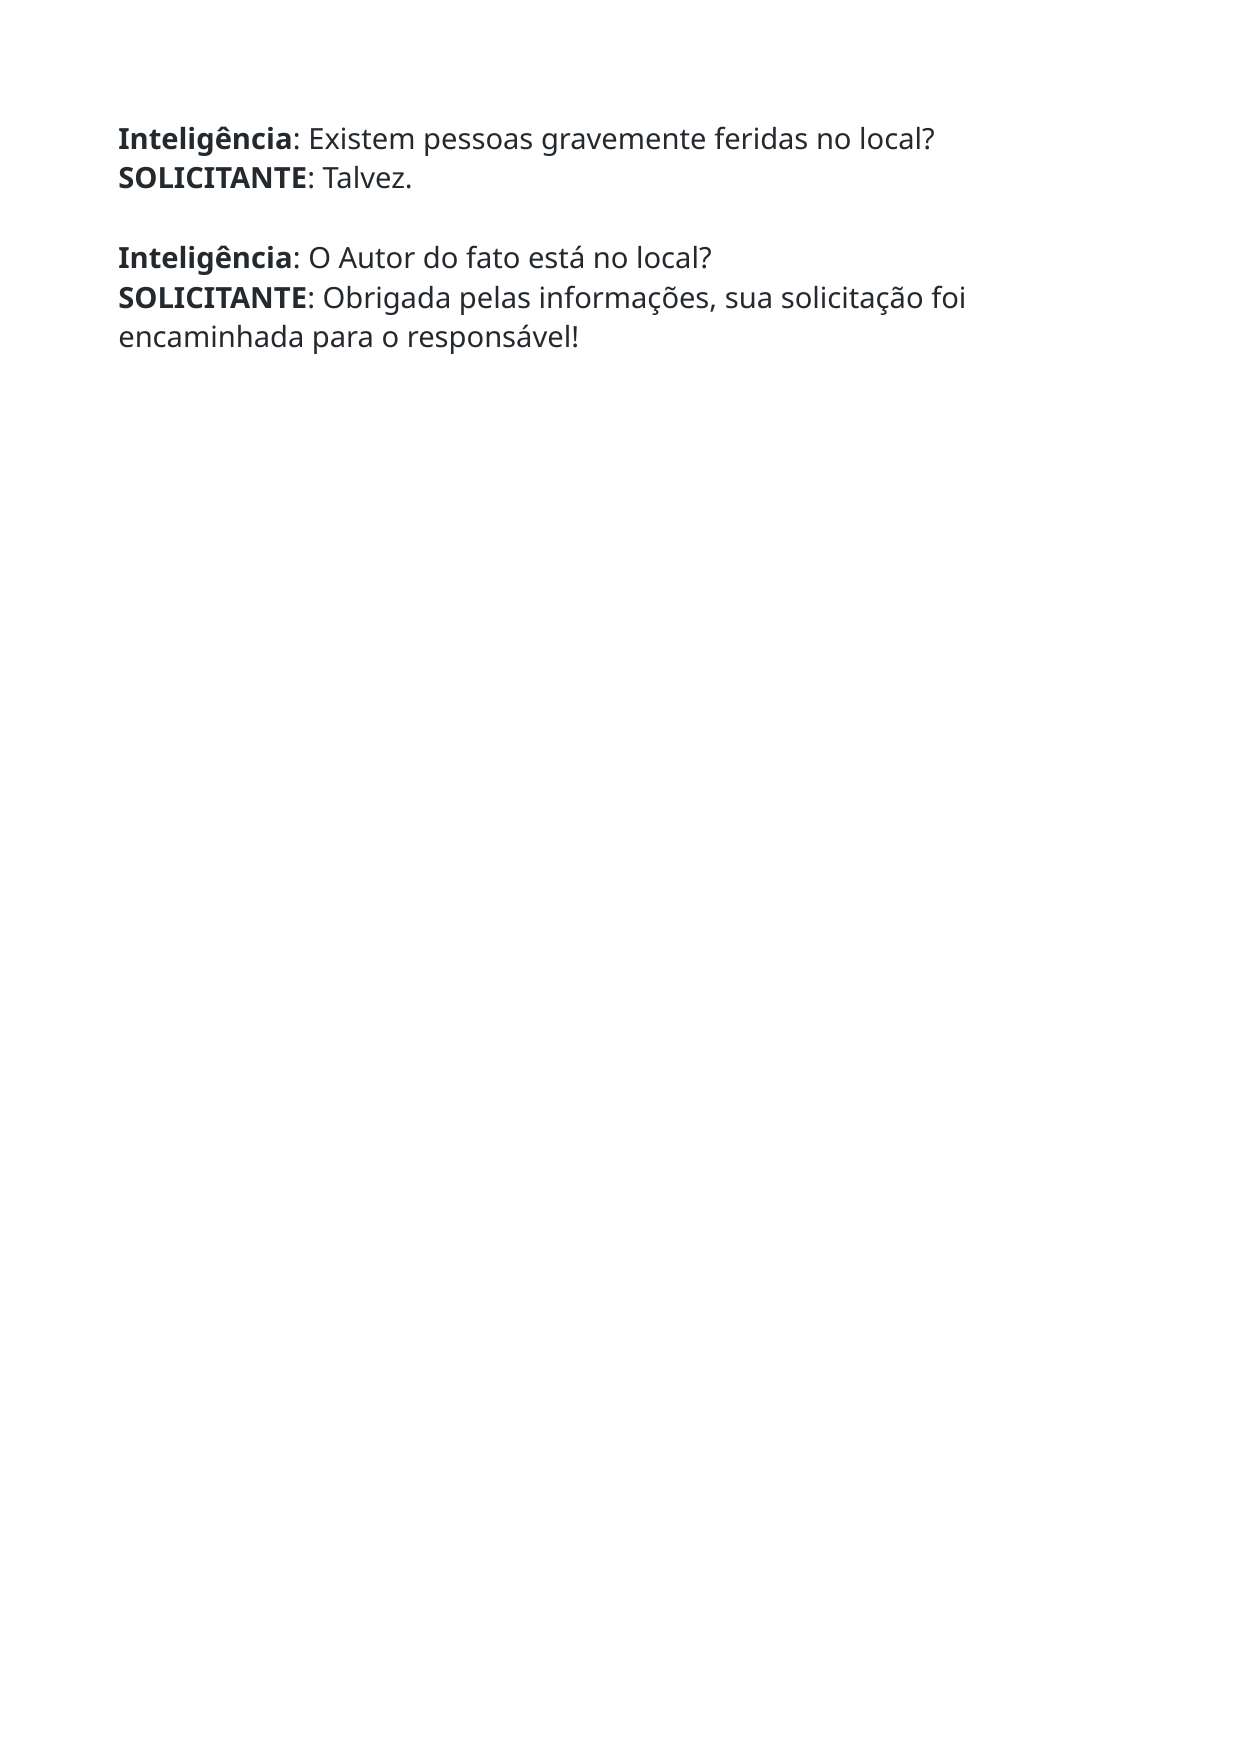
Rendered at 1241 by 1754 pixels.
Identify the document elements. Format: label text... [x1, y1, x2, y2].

text SOLICITANTE: Talvez. [118, 158, 1122, 197]
text SOLICITANTE: Obrigada pelas informações, sua solicitação foi encaminhada para o responsável! [118, 277, 1122, 356]
text Inteligência: Existem pessoas gravemente feridas no local? [118, 118, 1122, 158]
text Inteligência: O Autor do fato está no local? [118, 237, 1122, 277]
